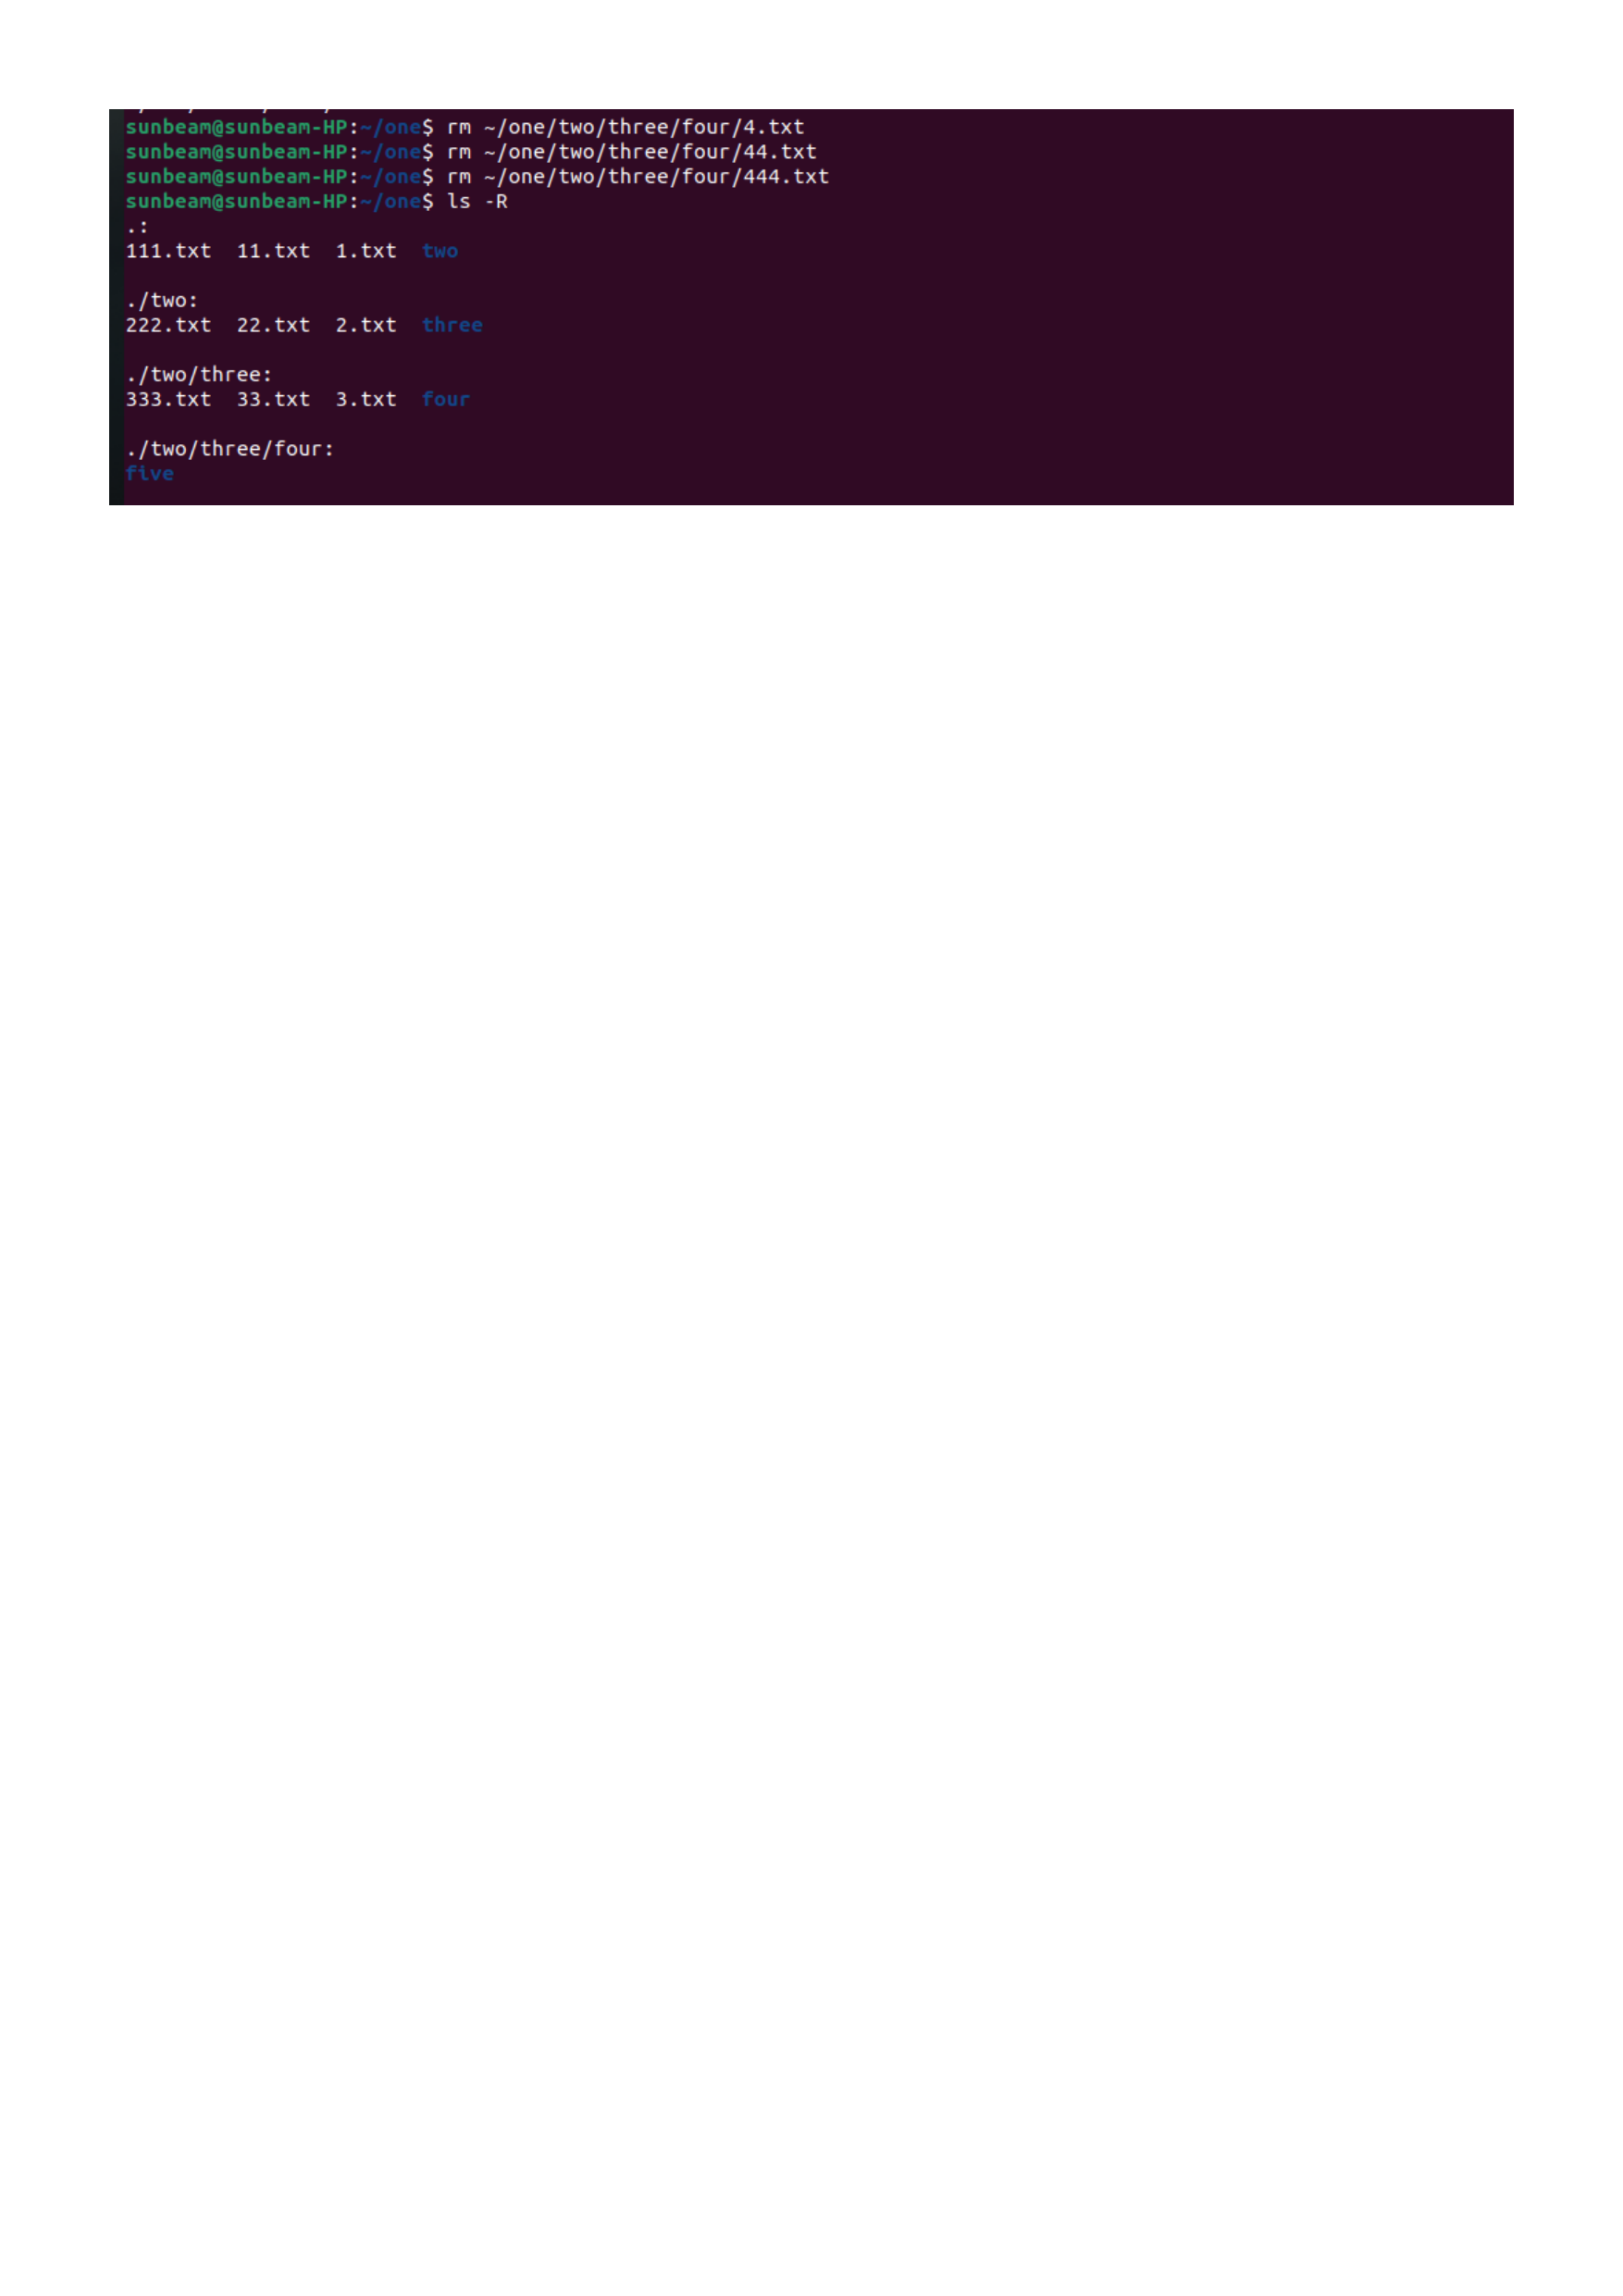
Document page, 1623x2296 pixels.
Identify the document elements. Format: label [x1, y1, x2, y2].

picture [109, 109, 1514, 505]
